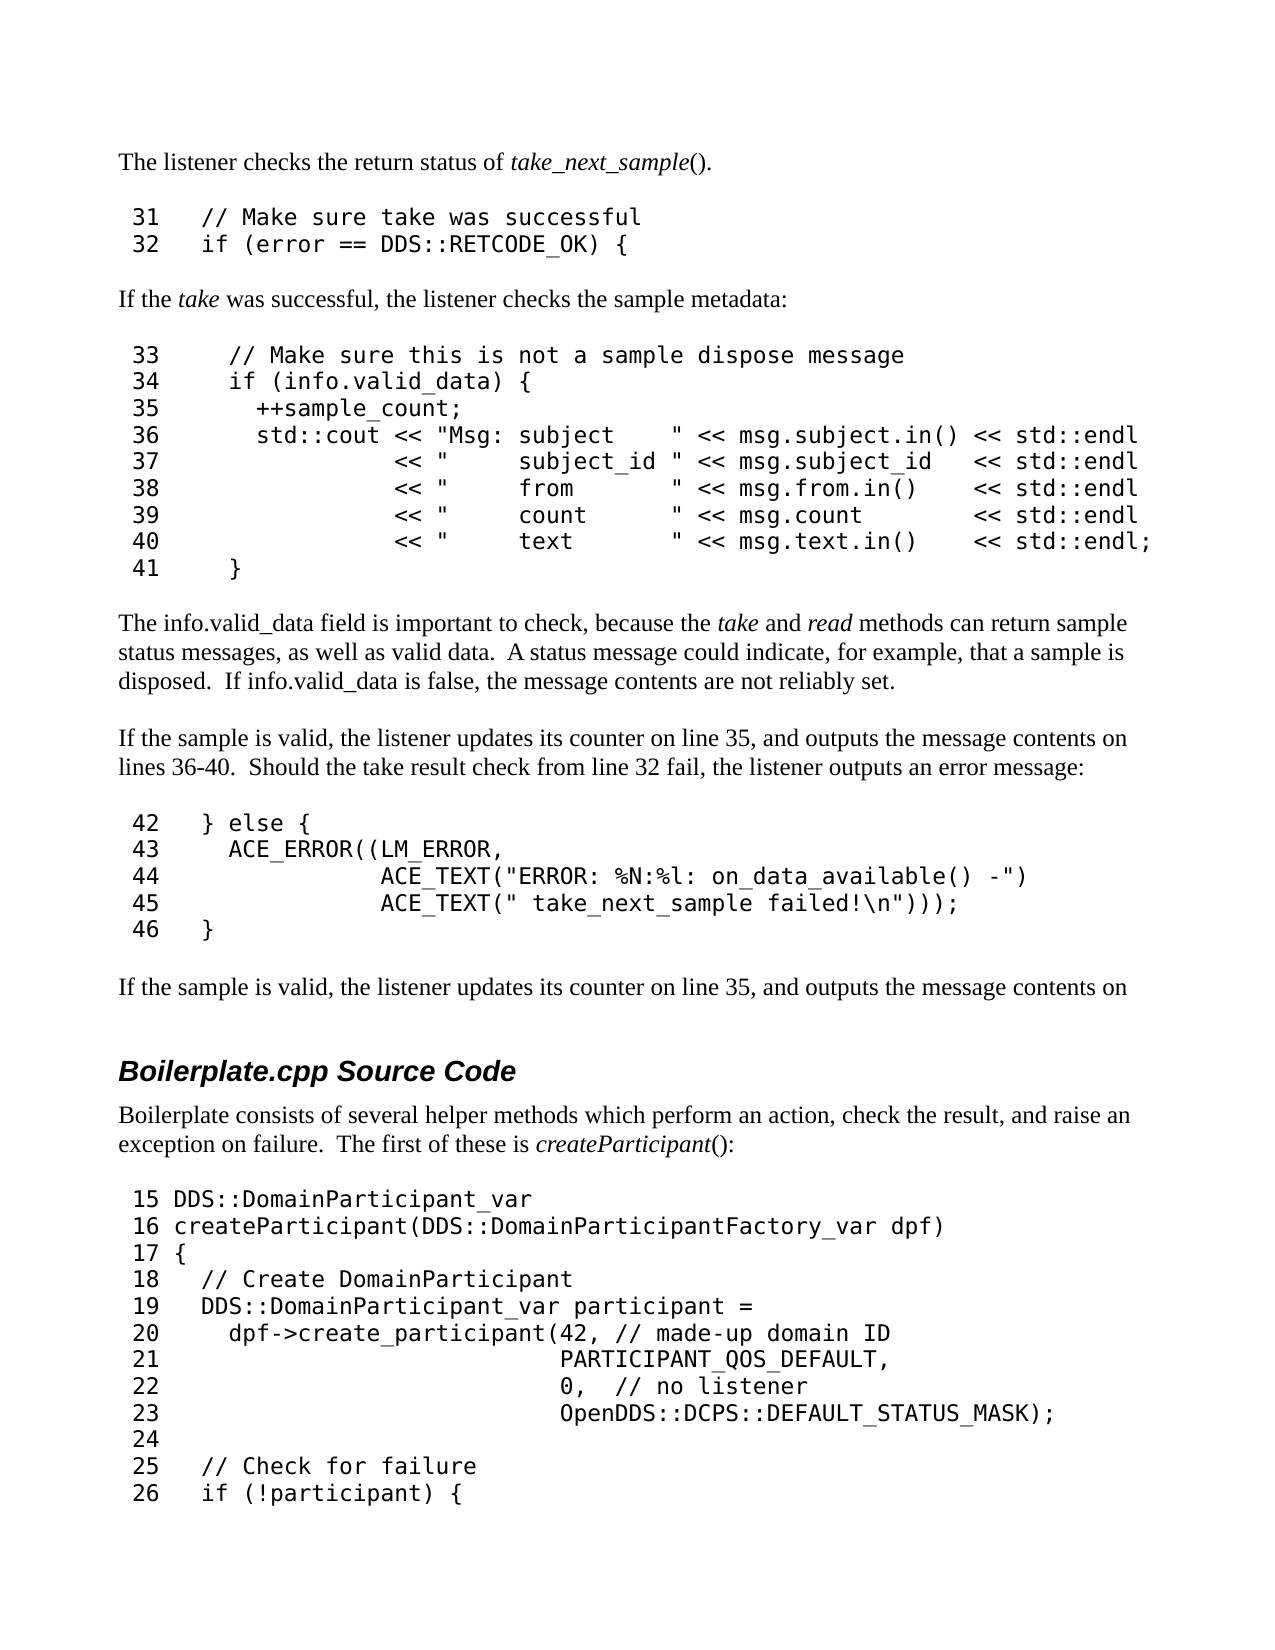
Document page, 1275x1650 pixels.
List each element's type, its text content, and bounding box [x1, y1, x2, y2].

text 36 std::cout << "Msg: subject " << msg.subject.in() << std::endl [118, 422, 1157, 448]
text 26 if (!participant) { [118, 1480, 1157, 1507]
text 16 createParticipant(DDS::DomainParticipantFactory_var dpf) [118, 1213, 1157, 1240]
text 34 if (info.valid_data) { [118, 368, 1157, 395]
text 31 // Make sure take was successful [118, 204, 1157, 231]
text The listener checks the return status of take_next_sample(). [118, 147, 1157, 176]
text 38 << " from " << msg.from.in() << std::endl [118, 475, 1157, 502]
text 19 DDS::DomainParticipant_var participant = [118, 1293, 1157, 1320]
text 22 0, // no listener [118, 1373, 1157, 1400]
text 41 } [118, 555, 1157, 582]
text 32 if (error == DDS::RETCODE_OK) { [118, 231, 1157, 258]
text Boilerplate consists of several helper methods which perform an action, check the result, and raise an exception on failure. The first of these is createParticipant(): [118, 1100, 1157, 1158]
text 21 PARTICIPANT_QOS_DEFAULT, [118, 1347, 1157, 1373]
text The info.valid_data field is important to check, because the take and read methods can return sample status messages, as well as valid data. A status message could indicate, for example, that a sample is disposed. If info.valid_data is false, the message contents are not reliably set. [118, 608, 1157, 695]
text 42 } else { [118, 810, 1157, 836]
text 18 // Create DomainParticipant [118, 1267, 1157, 1293]
text 24 [118, 1427, 1157, 1453]
text 39 << " count " << msg.count << std::endl [118, 502, 1157, 528]
text 35 ++sample_count; [118, 395, 1157, 422]
text 23 OpenDDS::DCPS::DEFAULT_STATUS_MASK); [118, 1400, 1157, 1427]
text 20 dpf->create_participant(42, // made-up domain ID [118, 1320, 1157, 1347]
text If the take was successful, the listener checks the sample metadata: [118, 284, 1157, 313]
text 40 << " text " << msg.text.in() << std::endl; [118, 528, 1157, 555]
text 25 // Check for failure [118, 1453, 1157, 1480]
text 45 ACE_TEXT(" take_next_sample failed!\n"))); [118, 890, 1157, 916]
text 46 } [118, 916, 1157, 943]
text 33 // Make sure this is not a sample dispose message [118, 342, 1157, 368]
subtitle Boilerplate.cpp Source Code [118, 1054, 1157, 1088]
text 43 ACE_ERROR((LM_ERROR, [118, 836, 1157, 863]
text 44 ACE_TEXT("ERROR: %N:%l: on_data_available() -") [118, 863, 1157, 890]
text If the sample is valid, the listener updates its counter on line 35, and outputs the message contents on lines 36-40. Should the take result check from line 32 fail, the listener outputs an error message: [118, 723, 1157, 781]
text 17 { [118, 1240, 1157, 1267]
text 15 DDS::DomainParticipant_var [118, 1187, 1157, 1213]
text 37 << " subject_id " << msg.subject_id << std::endl [118, 448, 1157, 475]
text If the sample is valid, the listener updates its counter on line 35, and outputs the message contents on [118, 972, 1157, 1001]
